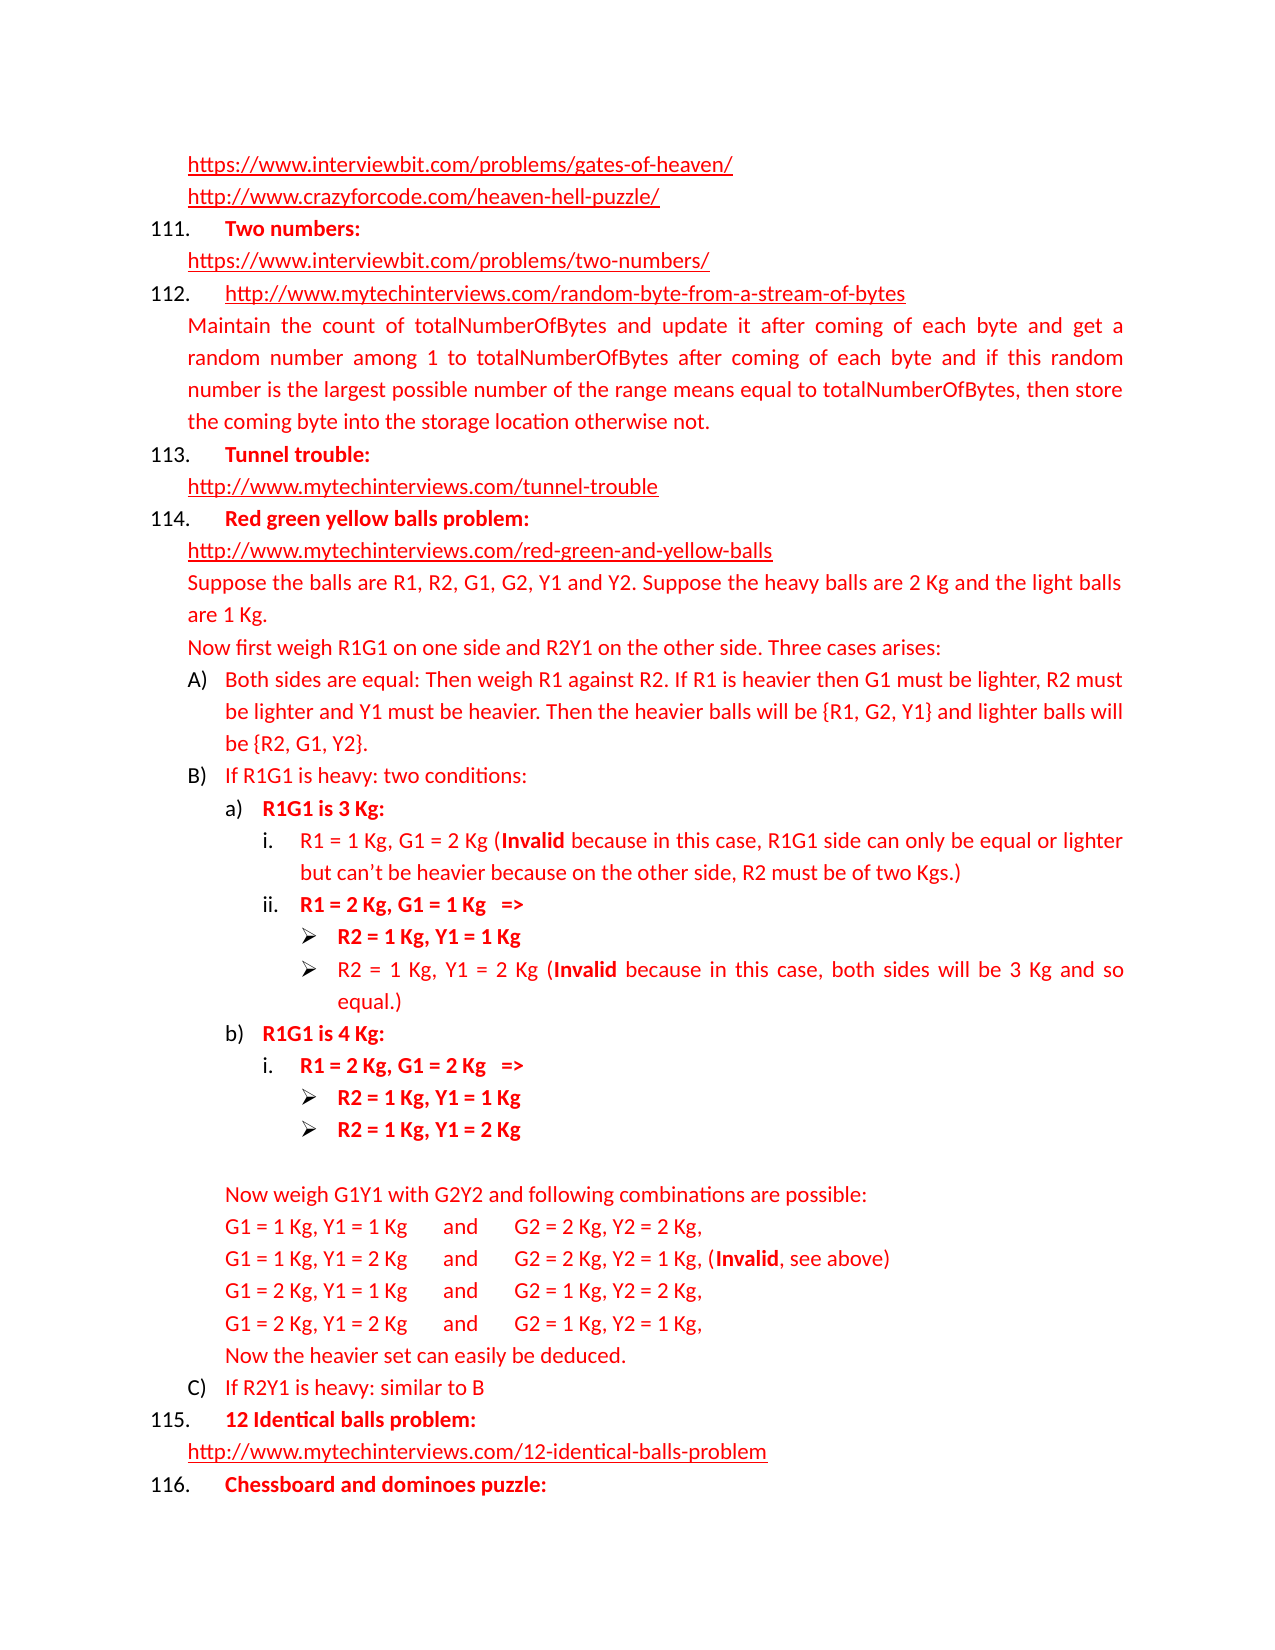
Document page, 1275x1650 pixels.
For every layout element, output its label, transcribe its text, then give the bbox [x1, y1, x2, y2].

list Suppose the balls are R1, R2, G1, G2, Y1 and Y2. Suppose the heavy balls are 2 Kg and the light balls are 1 Kg. [150, 568, 1125, 629]
list Now the heavier set can easily be deduced. [187, 1341, 1125, 1369]
list http://www.mytechinterviews.com/red-green-and-yellow-balls [150, 536, 1125, 564]
list R2 = 1 Kg, Y1 = 1 Kg [300, 922, 1125, 951]
list http://www.mytechinterviews.com/12-identical-balls-problem [150, 1437, 1125, 1466]
list R1 = 2 Kg, G1 = 1 Kg => [262, 890, 1125, 918]
list 12 Identical balls problem: [150, 1405, 1125, 1433]
list If R1G1 is heavy: two conditions: [187, 762, 1125, 789]
list If R2Y1 is heavy: similar to B [187, 1373, 1125, 1401]
list R1 = 1 Kg, G1 = 2 Kg (Invalid because in this case, R1G1 side can only be equal or lighter but can’t be heavier because on the other side, R2 must be of two Kgs.) [262, 826, 1125, 886]
list http://www.crazyforcode.com/heaven-hell-puzzle/ [150, 182, 1125, 210]
list http://www.mytechinterviews.com/random-byte-from-a-stream-of-bytes [150, 279, 1125, 307]
list R2 = 1 Kg, Y1 = 2 Kg (Invalid because in this case, both sides will be 3 Kg and so equal.) [300, 955, 1125, 1015]
list https://www.interviewbit.com/problems/two-numbers/ [150, 247, 1125, 274]
list Tunnel trouble: [150, 440, 1125, 468]
list https://www.interviewbit.com/problems/gates-of-heaven/ [150, 150, 1125, 178]
list G1 = 2 Kg, Y1 = 1 Kg and G2 = 1 Kg, Y2 = 2 Kg, [187, 1277, 1125, 1304]
list R1G1 is 4 Kg: [225, 1019, 1125, 1047]
list Now first weigh R1G1 on one side and R2Y1 on the other side. Three cases arises: [150, 633, 1125, 661]
list Red green yellow balls problem: [150, 504, 1125, 532]
list Both sides are equal: Then weigh R1 against R2. If R1 is heavier then G1 must be lighter, R2 must be lighter and Y1 must be heavier. Then the heavier balls will be {R1, G2, Y1} and lighter balls will be {R2, G1, Y2}. [187, 665, 1125, 757]
list Maintain the count of totalNumberOfBytes and update it after coming of each byte and get a random number among 1 to totalNumberOfBytes after coming of each byte and if this random number is the largest possible number of the range means equal to totalNumberOfBytes, then store the coming byte into the storage location otherwise not. [150, 311, 1125, 436]
list G1 = 1 Kg, Y1 = 1 Kg and G2 = 2 Kg, Y2 = 2 Kg, [187, 1212, 1125, 1240]
list R2 = 1 Kg, Y1 = 2 Kg [300, 1116, 1125, 1144]
list Now weigh G1Y1 with G2Y2 and following combinations are possible: [187, 1180, 1125, 1208]
list G1 = 2 Kg, Y1 = 2 Kg and G2 = 1 Kg, Y2 = 1 Kg, [187, 1309, 1125, 1337]
list Two numbers: [150, 214, 1125, 242]
list R2 = 1 Kg, Y1 = 1 Kg [300, 1083, 1125, 1111]
list Chessboard and dominoes puzzle: [150, 1470, 1125, 1498]
list http://www.mytechinterviews.com/tunnel-trouble [150, 472, 1125, 500]
list G1 = 1 Kg, Y1 = 2 Kg and G2 = 2 Kg, Y2 = 1 Kg, (Invalid, see above) [187, 1244, 1125, 1272]
list R1G1 is 3 Kg: [225, 794, 1125, 822]
list R1 = 2 Kg, G1 = 2 Kg => [262, 1051, 1125, 1079]
